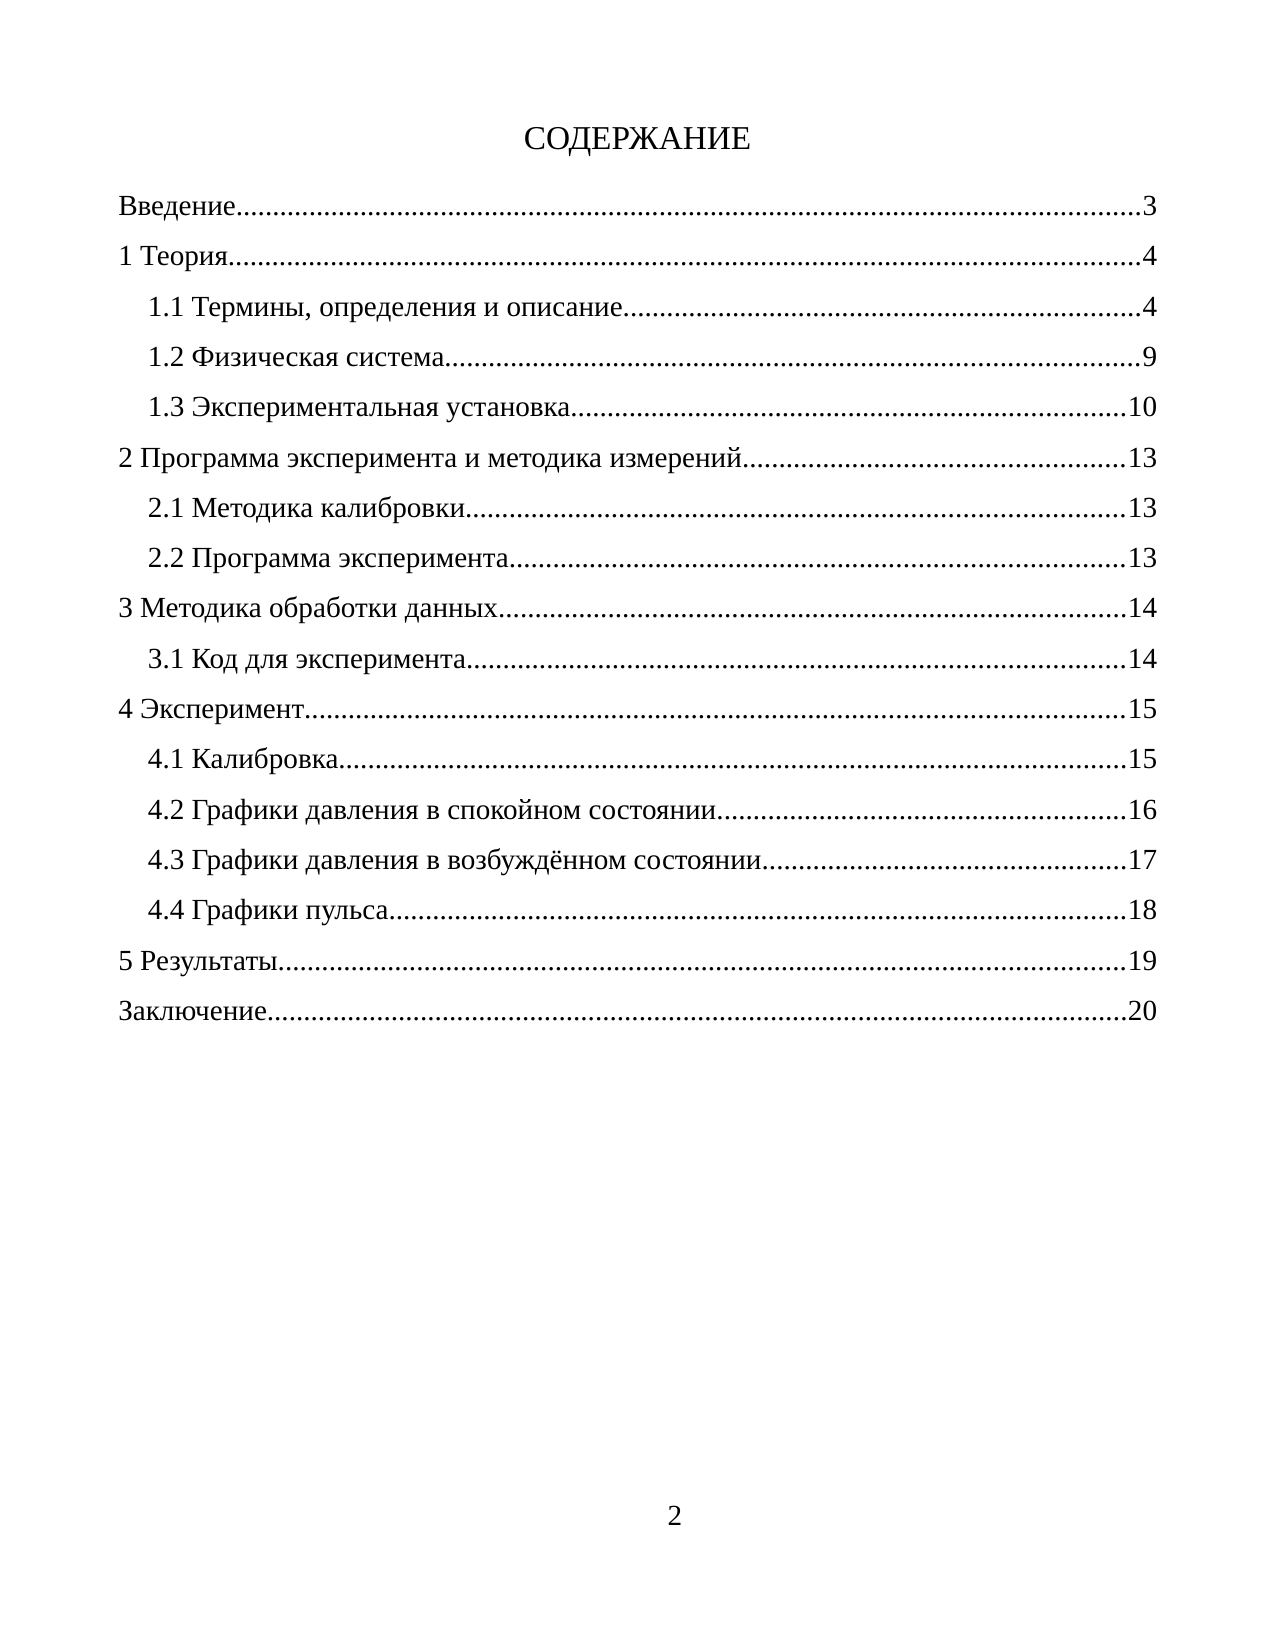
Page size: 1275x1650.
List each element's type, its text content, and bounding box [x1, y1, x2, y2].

text 1.1 Термины, определения и описание 4 [148, 289, 1157, 322]
text 1.2 Физическая система 9 [148, 339, 1157, 373]
text 2 Программа эксперимента и методика измерений 13 [118, 440, 1157, 473]
text 4.3 Графики давления в возбуждённом состоянии 17 [148, 842, 1157, 876]
text 4.4 Графики пульса 18 [148, 892, 1157, 926]
text 1.3 Экспериментальная установка 10 [148, 389, 1157, 423]
text 2.1 Методика калибровки 13 [148, 490, 1157, 523]
text 3.1 Код для эксперимента 14 [148, 641, 1157, 674]
subtitle Содержание [118, 118, 1157, 156]
text 3 Методика обработки данных 14 [118, 591, 1157, 624]
text Введение 3 [118, 188, 1157, 222]
text 4.1 Калибровка 15 [148, 742, 1157, 775]
text 4.2 Графики давления в спокойном состоянии 16 [148, 792, 1157, 825]
text Заключение 20 [118, 993, 1157, 1027]
text 1 Теория. 4 [118, 238, 1157, 272]
text 4 Эксперимент 15 [118, 691, 1157, 725]
text 5 Результаты 19 [118, 943, 1157, 976]
text 2.2 Программа эксперимента 13 [148, 540, 1157, 574]
